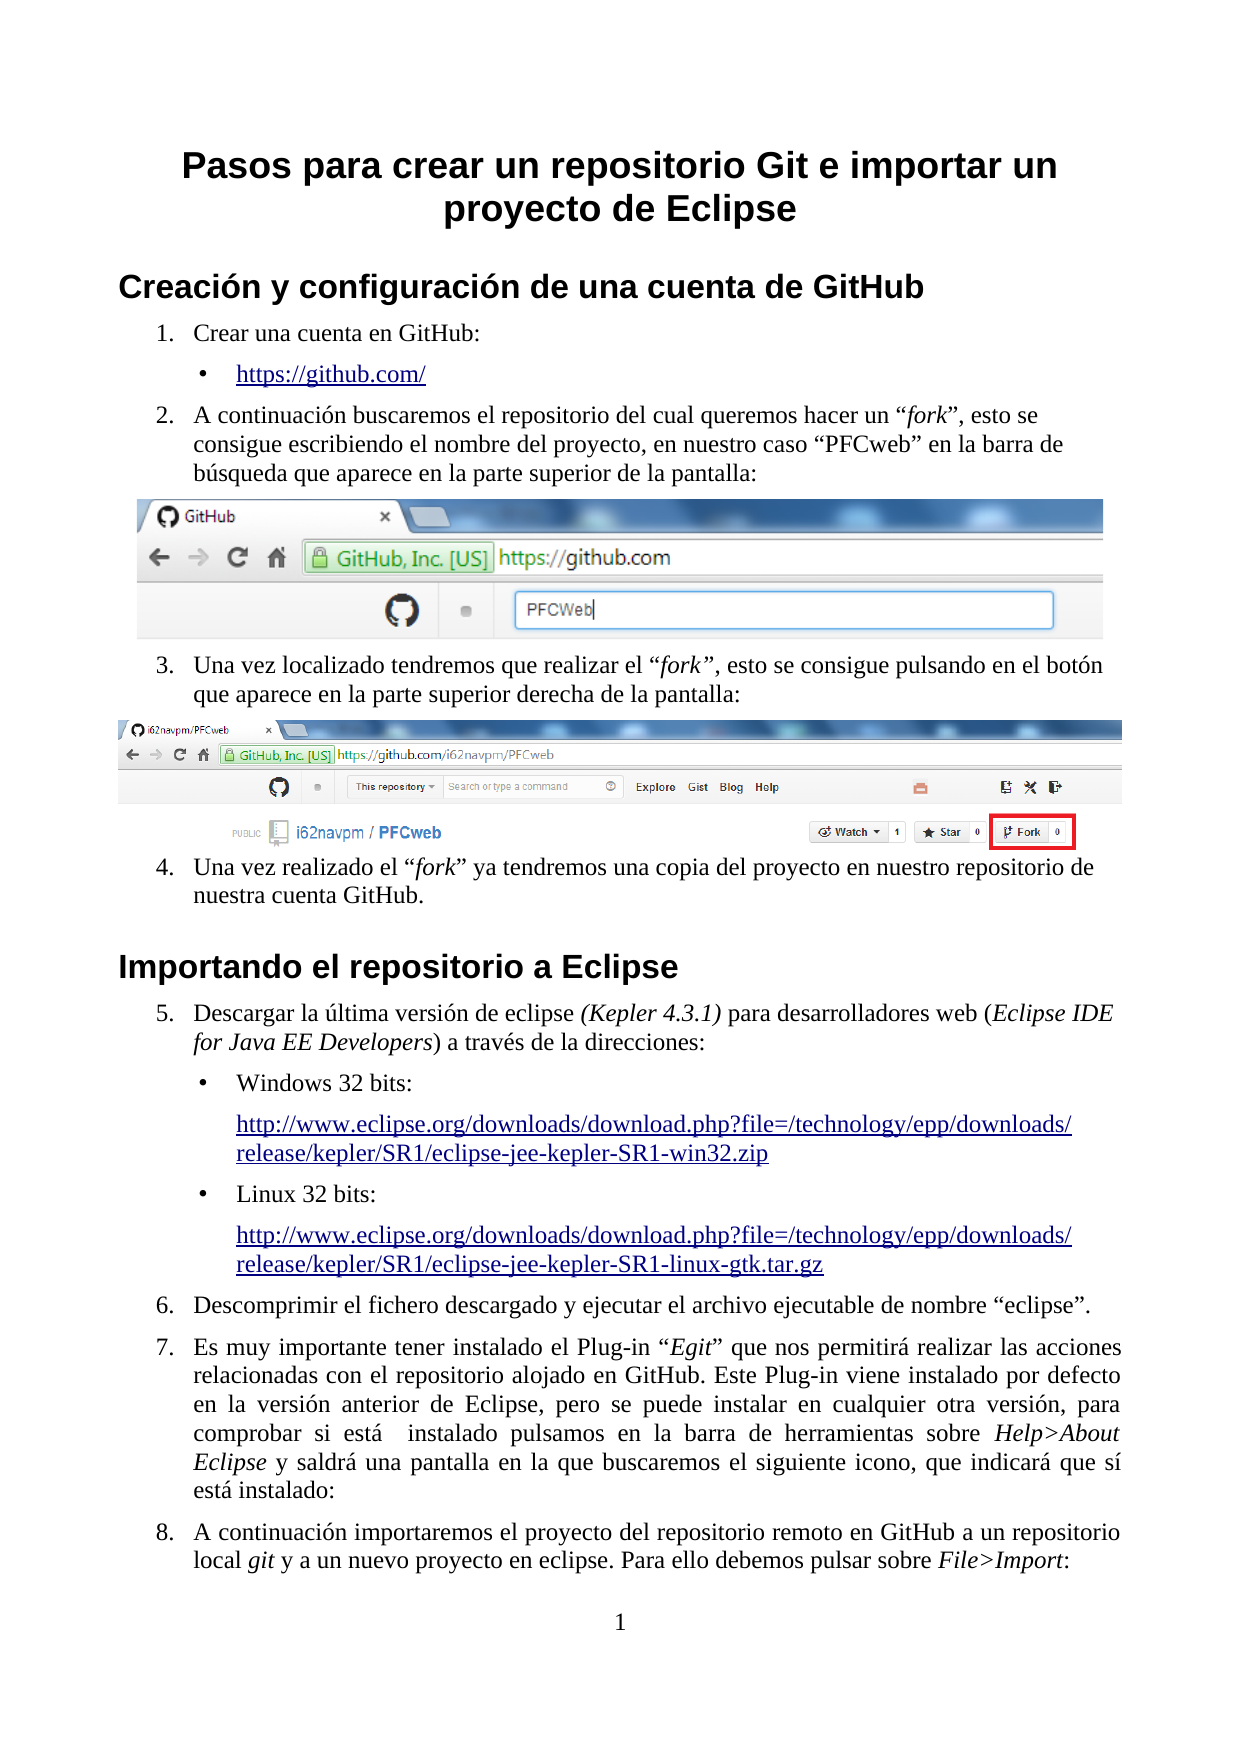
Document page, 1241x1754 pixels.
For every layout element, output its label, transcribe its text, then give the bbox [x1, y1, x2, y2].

list Una vez realizado el “fork” ya tendremos una copia del proyecto en nuestro repositorio de nuestra cuenta GitHub. [156, 852, 1122, 909]
title Pasos para crear un repositorio Git e importar un proyecto de Eclipse [118, 143, 1122, 229]
list A continuación buscaremos el repositorio del cual queremos hacer un “fork”, esto se consigue escribiendo el nombre del proyecto, en nuestro caso “PFCweb” en la barra de búsqueda que aparece en la parte superior de la pantalla: [156, 401, 1122, 487]
list Windows 32 bits: [199, 1068, 1122, 1097]
list Una vez localizado tendremos que realizar el “fork”, esto se consigue pulsando en el botón que aparece en la parte superior derecha de la pantalla: [156, 499, 1122, 707]
list http://www.eclipse.org/downloads/download.php?file=/technology/epp/downloads/release/kepler/SR1/eclipse-jee-kepler-SR1-linux-gtk.tar.gz [199, 1220, 1122, 1278]
list Descargar la última versión de eclipse (Kepler 4.3.1) para desarrolladores web (Eclipse IDE for Java EE Developers) a través de la direcciones: [156, 998, 1122, 1055]
list A continuación importaremos el proyecto del repositorio remoto en GitHub a un repositorio local git y a un nuevo proyecto en eclipse. Para ello debemos pulsar sobre File>Import: [156, 1517, 1122, 1574]
subtitle Creación y configuración de una cuenta de GitHub [118, 267, 1122, 306]
list Descomprimir el fichero descargado y ejecutar el archivo ejecutable de nombre “eclipse”. [156, 1290, 1122, 1319]
list Es muy importante tener instalado el Plug-in “Egit” que nos permitirá realizar las acciones relacionadas con el repositorio alojado en GitHub. Este Plug-in viene instalado por defecto en la versión anterior de Eclipse, pero se puede instalar en cualquier otra versión, para comprobar si está instalado pulsamos en la barra de herramientas sobre Help>About Eclipse y saldrá una pantalla en la que buscaremos el siguiente icono, que indicará que sí está instalado: [156, 1332, 1122, 1504]
list https://github.com/ [199, 359, 1122, 388]
list http://www.eclipse.org/downloads/download.php?file=/technology/epp/downloads/release/kepler/SR1/eclipse-jee-kepler-SR1-win32.zip [199, 1109, 1122, 1167]
subtitle Importando el repositorio a Eclipse [118, 947, 1122, 985]
list Crear una cuenta en GitHub: [156, 318, 1122, 347]
list Linux 32 bits: [199, 1179, 1122, 1208]
